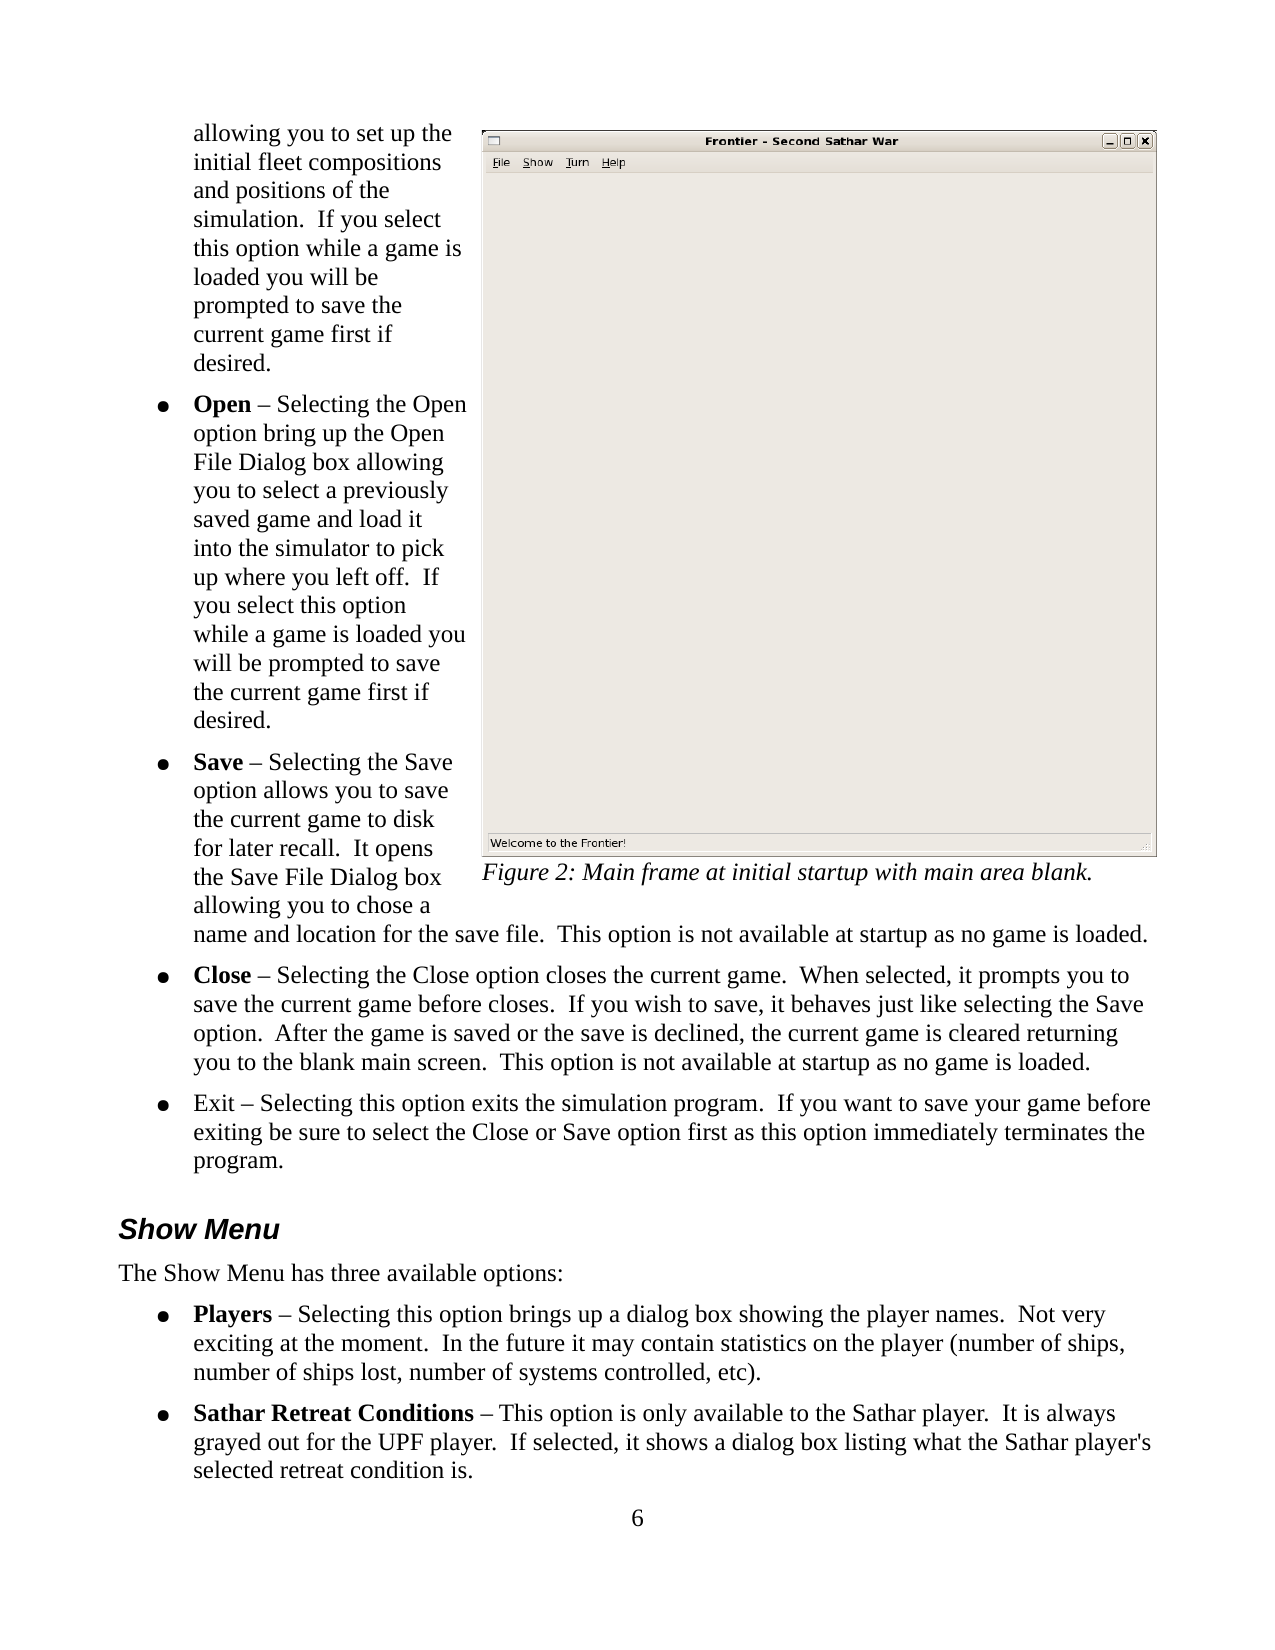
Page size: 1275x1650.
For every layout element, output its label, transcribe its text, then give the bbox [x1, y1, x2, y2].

list allowing you to set up the initial fleet compositions and positions of the simulation. If you select this option while a game is loaded you will be prompted to save the current game first if desired. [156, 118, 482, 377]
list Sathar Retreat Conditions – This option is only available to the Sathar player. It is always grayed out for the UPF player. If selected, it shows a dialog box listing what the Sathar player's selected retreat condition is. [156, 1398, 1157, 1484]
picture [481, 130, 1157, 857]
list Save – Selecting the Save option allows you to save the current game to disk for later recall. It opens the Save File Dialog box allowing you to chose a name and location for the save file. This option is not available at startup as no game is loaded. [156, 747, 1157, 948]
list Close – Selecting the Close option closes the current game. When selected, it prompts you to save the current game before closes. If you wish to save, it behaves just like selecting the Save option. After the game is saved or the save is declined, the current game is cleared returning you to the blank main screen. This option is not available at startup as no game is loaded. [156, 961, 1157, 1076]
text Figure 2: Main frame at initial startup with main area blank. [482, 857, 1157, 886]
list Players – Selecting this option brings up a dialog box showing the player names. Not very exciting at the moment. In the future it may contain statistics on the player (number of ships, number of ships lost, number of systems controlled, etc). [156, 1299, 1157, 1385]
list Exit – Selecting this option exits the simulation program. If you want to save your game before exiting be sure to select the Close or Save option first as this option immediately terminates the program. [156, 1088, 1157, 1174]
subtitle Show Menu [118, 1212, 1157, 1245]
list Open – Selecting the Open option bring up the Open File Dialog box allowing you to select a previously saved game and load it into the simulator to pick up where you left off. If you select this option while a game is loaded you will be prompted to save the current game first if desired. [156, 389, 481, 734]
text The Show Menu has three available options: [118, 1258, 1157, 1287]
